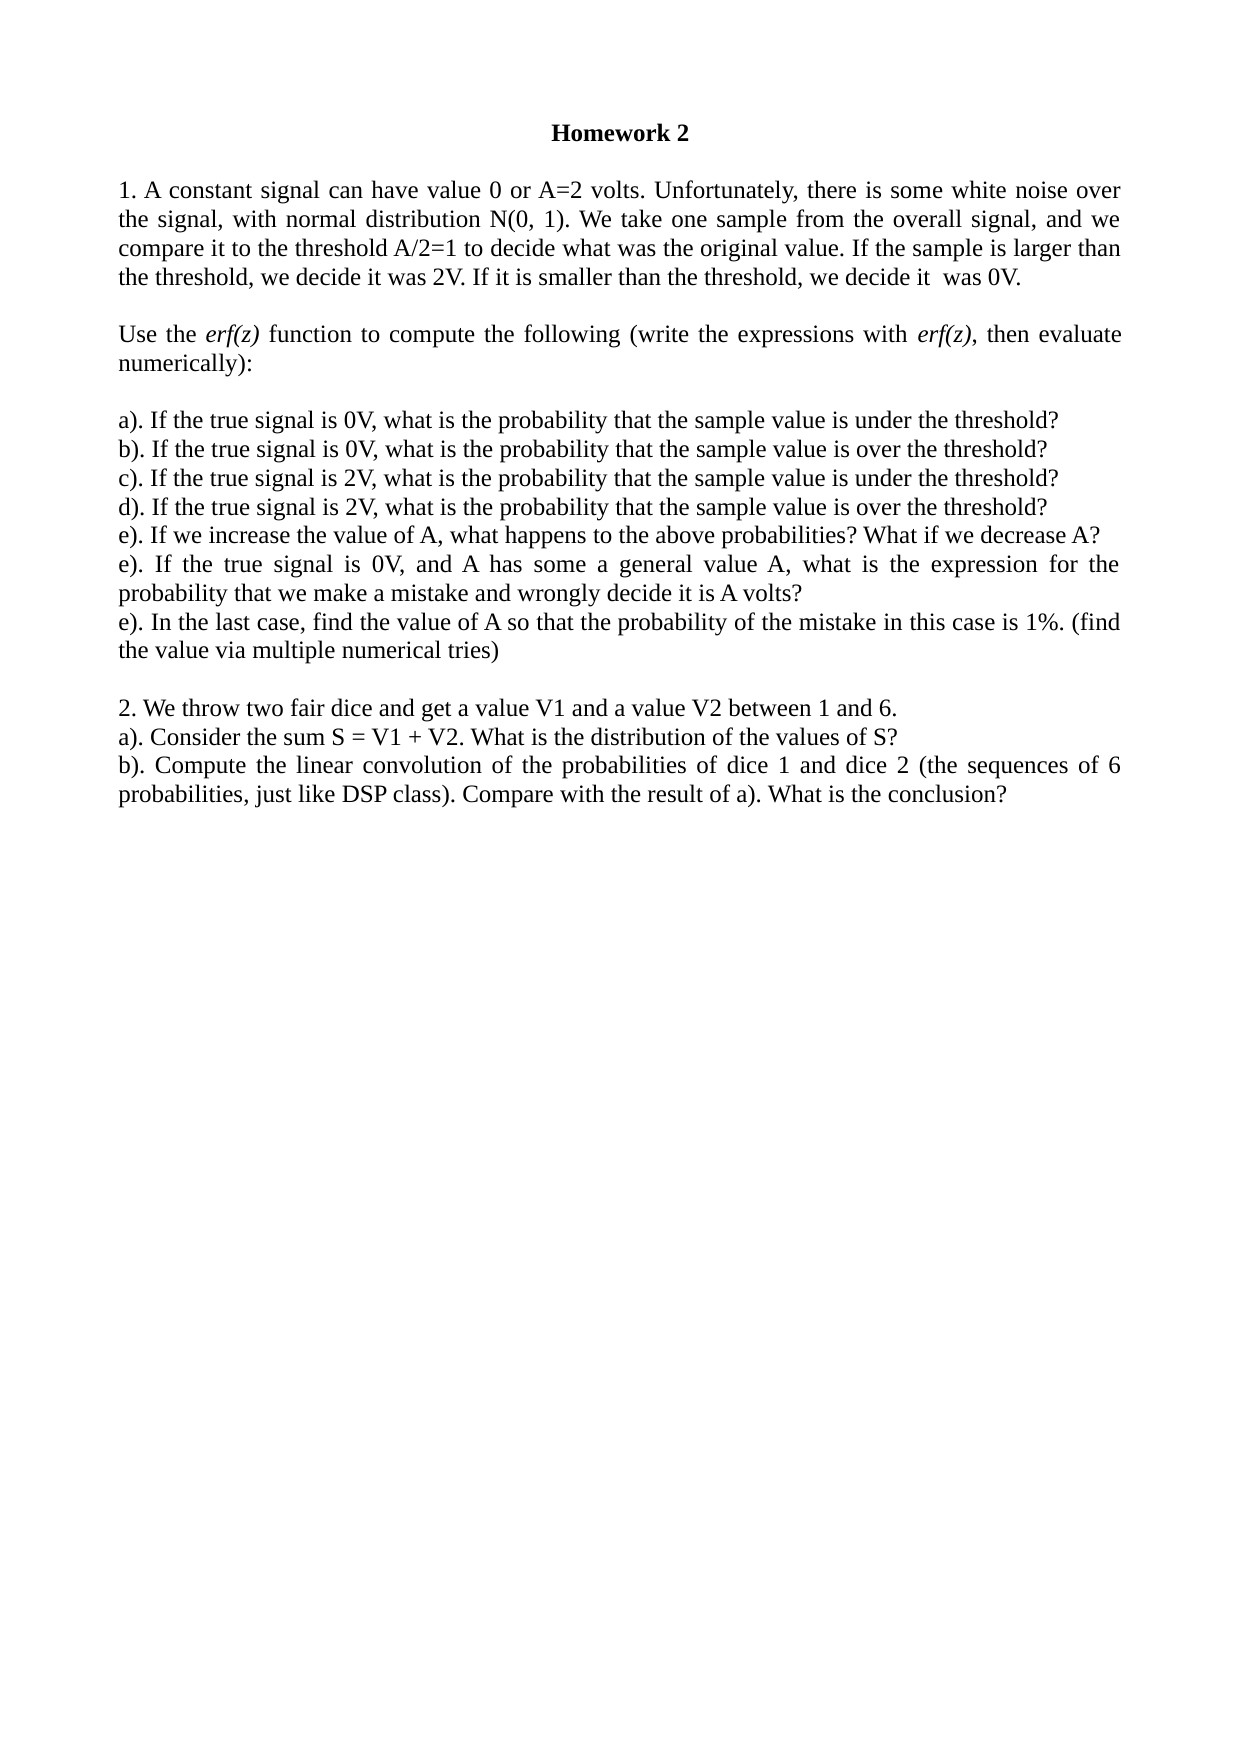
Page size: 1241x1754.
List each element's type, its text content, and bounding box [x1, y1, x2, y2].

text c). If the true signal is 2V, what is the probability that the sample value is under the threshold? [118, 463, 1122, 492]
text a). Consider the sum S = V1 + V2. What is the distribution of the values of S? [118, 722, 1122, 751]
text b). If the true signal is 0V, what is the probability that the sample value is over the threshold? [118, 434, 1122, 463]
text Use the erf(z) function to compute the following (write the expressions with erf(z), then evaluate numerically): [118, 319, 1122, 377]
text d). If the true signal is 2V, what is the probability that the sample value is over the threshold? [118, 492, 1122, 521]
text e). If the true signal is 0V, and A has some a general value A, what is the expression for the probability that we make a mistake and wrongly decide it is A volts? [118, 549, 1122, 607]
text e). In the last case, find the value of A so that the probability of the mistake in this case is 1%. (find the value via multiple numerical tries) [118, 607, 1122, 664]
text Homework 2 [118, 118, 1122, 147]
text 2. We throw two fair dice and get a value V1 and a value V2 between 1 and 6. [118, 693, 1122, 722]
text b). Compute the linear convolution of the probabilities of dice 1 and dice 2 (the sequences of 6 probabilities, just like DSP class). Compare with the result of a). What is the conclusion? [118, 751, 1122, 808]
text e). If we increase the value of A, what happens to the above probabilities? What if we decrease A? [118, 521, 1122, 549]
text a). If the true signal is 0V, what is the probability that the sample value is under the threshold? [118, 406, 1122, 434]
text 1. A constant signal can have value 0 or A=2 volts. Unfortunately, there is some white noise over the signal, with normal distribution N(0, 1). We take one sample from the overall signal, and we compare it to the threshold A/2=1 to decide what was the original value. If the sample is larger than the threshold, we decide it was 2V. If it is smaller than the threshold, we decide it was 0V. [118, 176, 1122, 291]
